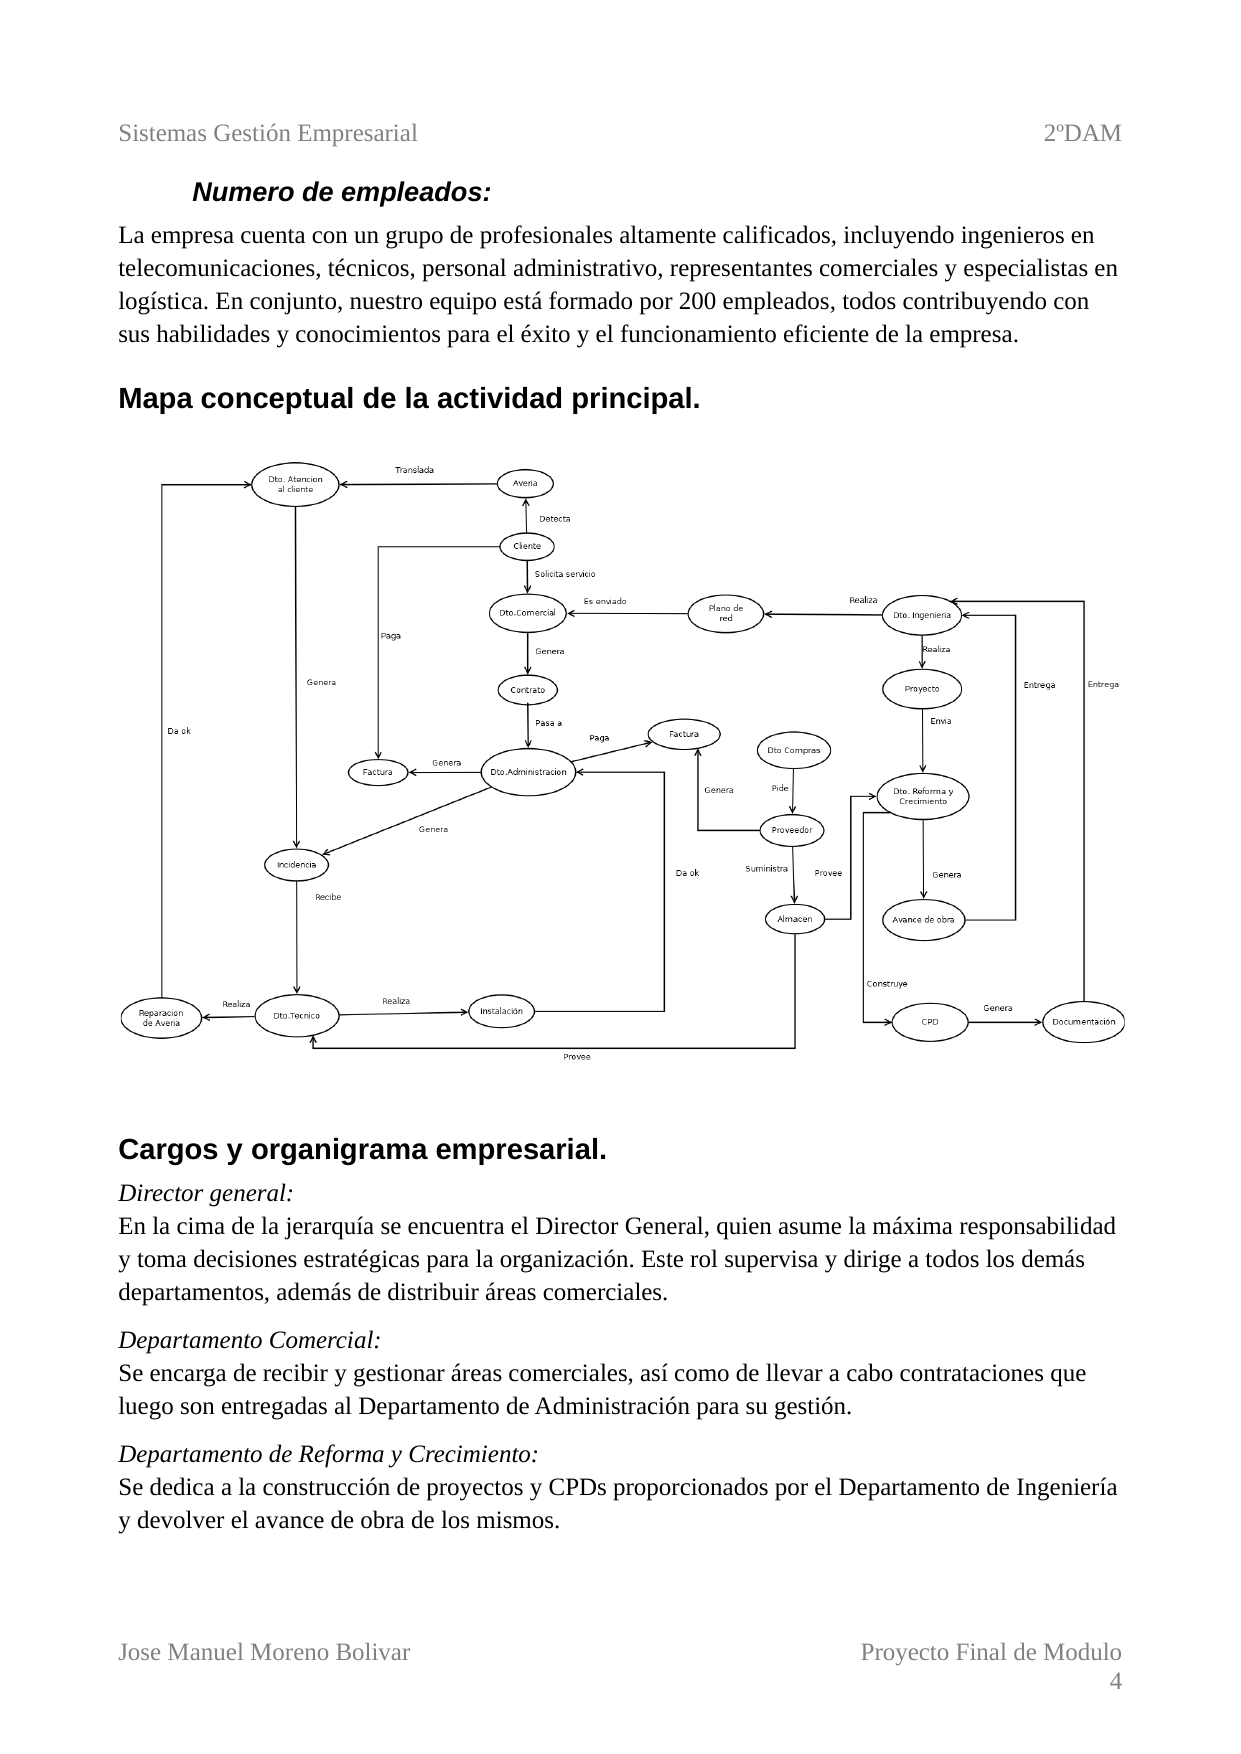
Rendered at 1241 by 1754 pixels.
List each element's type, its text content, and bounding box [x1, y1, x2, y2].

text Departamento de Reforma y Crecimiento: Se dedica a la construcción de proyectos y CPDs proporcionados por el Departamento de Ingeniería y devolver el avance de obra de los mismos. [118, 1439, 1122, 1533]
subtitle Numero de empleados: [118, 176, 1122, 208]
picture [120, 462, 1125, 1061]
subtitle Cargos y organigrama empresarial. [118, 1132, 1122, 1166]
text La empresa cuenta con un grupo de profesionales altamente calificados, incluyendo ingenieros en telecomunicaciones, técnicos, personal administrativo, representantes comerciales y especialistas en logística. En conjunto, nuestro equipo está formado por 200 empleados, todos contribuyendo con sus habilidades y conocimientos para el éxito y el funcionamiento eficiente de la empresa. [118, 220, 1122, 348]
text Director general: En la cima de la jerarquía se encuentra el Director General, quien asume la máxima responsabilidad y toma decisiones estratégicas para la organización. Este rol supervisa y dirige a todos los demás departamentos, además de distribuir áreas comerciales. [118, 1178, 1122, 1306]
text Departamento Comercial: Se encarga de recibir y gestionar áreas comerciales, así como de llevar a cabo contrataciones que luego son entregadas al Departamento de Administración para su gestión. [118, 1325, 1122, 1420]
subtitle Mapa conceptual de la actividad principal. [118, 381, 1122, 415]
